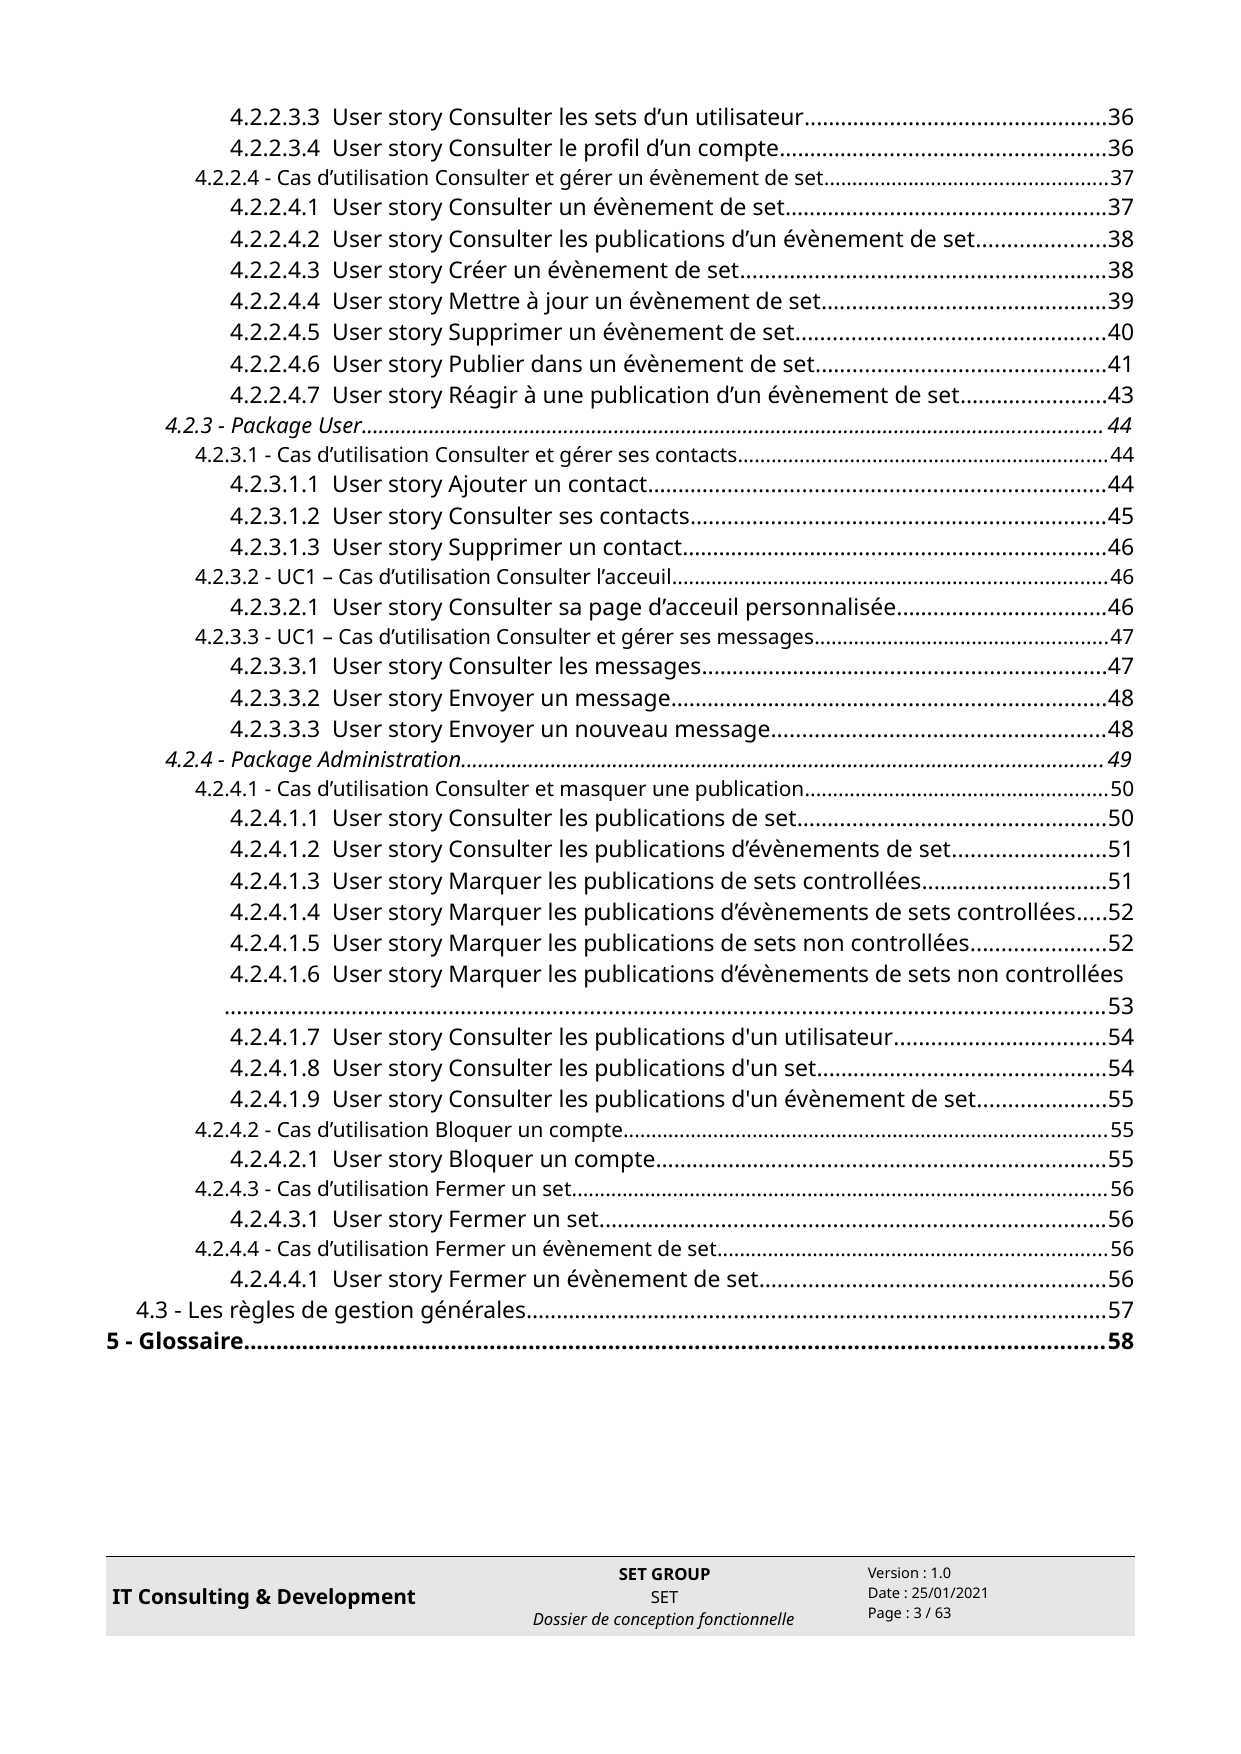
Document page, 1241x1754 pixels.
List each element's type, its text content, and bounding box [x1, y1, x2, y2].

text 4.2.3.3.3 User story Envoyer un nouveau message 48 [224, 713, 1134, 744]
text 4.2.2.4.5 User story Supprimer un évènement de set 40 [224, 316, 1134, 348]
text 4.2.4.1.7 User story Consulter les publications d'un utilisateur 54 [224, 1021, 1134, 1052]
text 4.2.3.1.2 User story Consulter ses contacts 45 [224, 499, 1134, 531]
text 4.2.4.1.2 User story Consulter les publications d’évènements de set 51 [224, 833, 1134, 865]
text 4.2.2.4.4 User story Mettre à jour un évènement de set 39 [224, 285, 1134, 316]
text 4.2.4.2 - Cas d’utilisation Bloquer un compte 55 [195, 1115, 1134, 1143]
text 4.2.3.2 - UC1 – Cas d’utilisation Consulter l’acceuil 46 [195, 562, 1134, 591]
text 4.2.4.1.3 User story Marquer les publications de sets controllées 51 [224, 865, 1134, 896]
text 4.2.2.3.4 User story Consulter le profil d’un compte 36 [224, 132, 1134, 163]
text 4.2.4.4 - Cas d’utilisation Fermer un évènement de set 56 [195, 1234, 1134, 1262]
text 4.2.2.4 - Cas d’utilisation Consulter et gérer un évènement de set 37 [195, 163, 1134, 191]
text 4.2.3.3.2 User story Envoyer un message 48 [224, 681, 1134, 713]
text 4.2.4.3 - Cas d’utilisation Fermer un set 56 [195, 1174, 1134, 1203]
text 4.2.2.4.1 User story Consulter un évènement de set 37 [224, 191, 1134, 223]
text 4.2.2.3.3 User story Consulter les sets d’un utilisateur 36 [224, 100, 1134, 132]
text 4.2.3.1 - Cas d’utilisation Consulter et gérer ses contacts 44 [195, 440, 1134, 468]
text 4.2.3.1.1 User story Ajouter un contact 44 [224, 468, 1134, 499]
text 4.2.2.4.6 User story Publier dans un évènement de set 41 [224, 348, 1134, 379]
text 4.2.4.1.5 User story Marquer les publications de sets non controllées 52 [224, 927, 1134, 958]
text 4.2.3.2.1 User story Consulter sa page d’acceuil personnalisée 46 [224, 591, 1134, 622]
text 5 - Glossaire 58 [106, 1325, 1134, 1356]
text 4.2.2.4.3 User story Créer un évènement de set 38 [224, 254, 1134, 285]
text 4.2.3 - Package User 44 [165, 410, 1134, 440]
text 4.2.4.3.1 User story Fermer un set 56 [224, 1203, 1134, 1234]
text 4.2.4.1.1 User story Consulter les publications de set 50 [224, 802, 1134, 833]
text 4.2.4.4.1 User story Fermer un évènement de set 56 [224, 1262, 1134, 1294]
text 4.2.4.1 - Cas d’utilisation Consulter et masquer une publication 50 [195, 774, 1134, 802]
text 4.2.2.4.2 User story Consulter les publications d’un évènement de set 38 [224, 223, 1134, 254]
text 4.2.3.3.1 User story Consulter les messages 47 [224, 650, 1134, 681]
text 4.2.4.2.1 User story Bloquer un compte 55 [224, 1143, 1134, 1174]
text 4.2.4.1.4 User story Marquer les publications d’évènements de sets controllées 52 [224, 896, 1134, 927]
text 4.3 - Les règles de gestion générales 57 [136, 1294, 1134, 1325]
text 4.2.4.1.8 User story Consulter les publications d'un set 54 [224, 1052, 1134, 1083]
text 4.2.4.1.9 User story Consulter les publications d'un évènement de set 55 [224, 1083, 1134, 1115]
text 4.2.4 - Package Administration 49 [165, 744, 1134, 774]
text 4.2.3.3 - UC1 – Cas d’utilisation Consulter et gérer ses messages 47 [195, 622, 1134, 650]
text 4.2.2.4.7 User story Réagir à une publication d’un évènement de set 43 [224, 379, 1134, 410]
text 4.2.4.1.6 User story Marquer les publications d’évènements de sets non controllées 53 [224, 958, 1134, 1021]
text 4.2.3.1.3 User story Supprimer un contact 46 [224, 531, 1134, 562]
